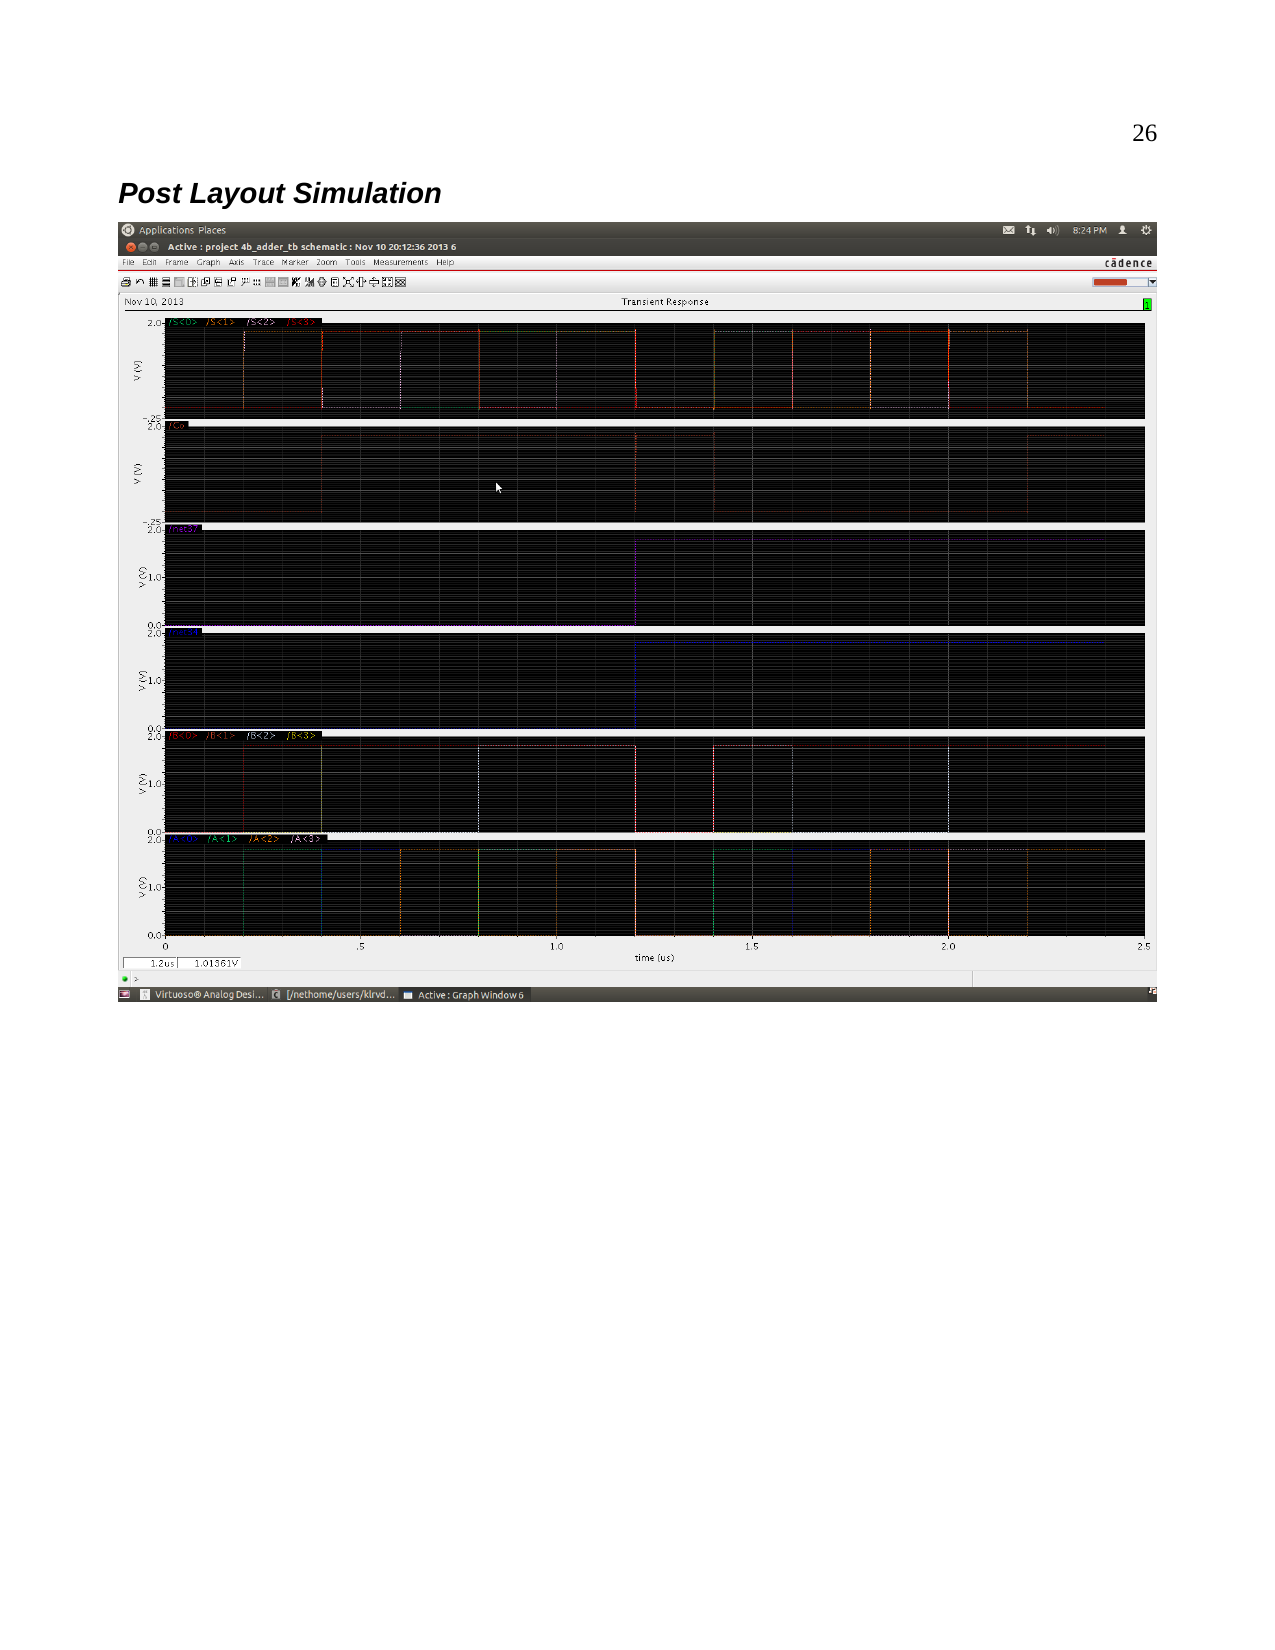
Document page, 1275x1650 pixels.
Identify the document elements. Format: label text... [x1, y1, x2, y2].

subtitle Post Layout Simulation [118, 176, 1157, 210]
picture [118, 222, 1157, 1002]
